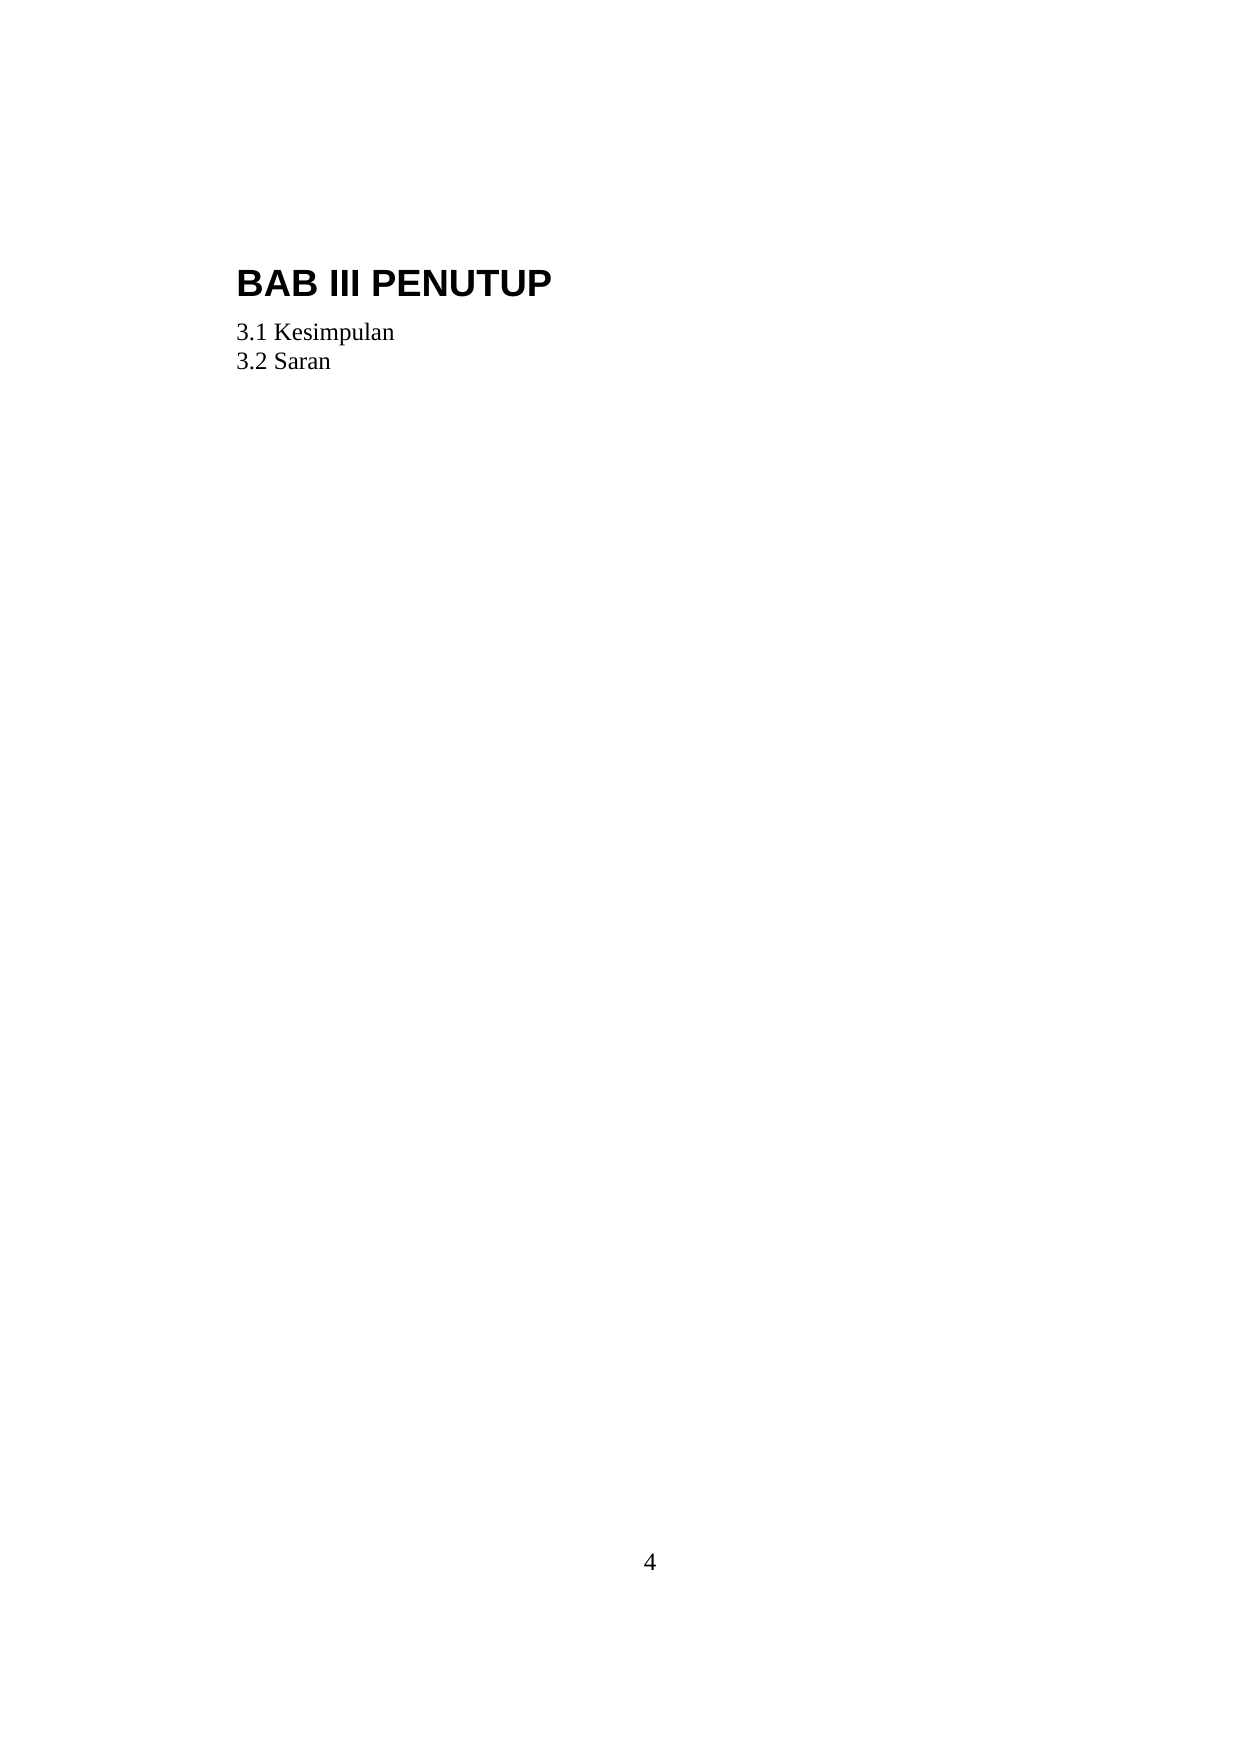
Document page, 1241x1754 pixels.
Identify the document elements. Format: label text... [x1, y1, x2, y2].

text 3.2 Saran [236, 346, 1063, 375]
subtitle BAB III PENUTUP [236, 261, 1063, 305]
text 3.1 Kesimpulan [236, 317, 1063, 346]
